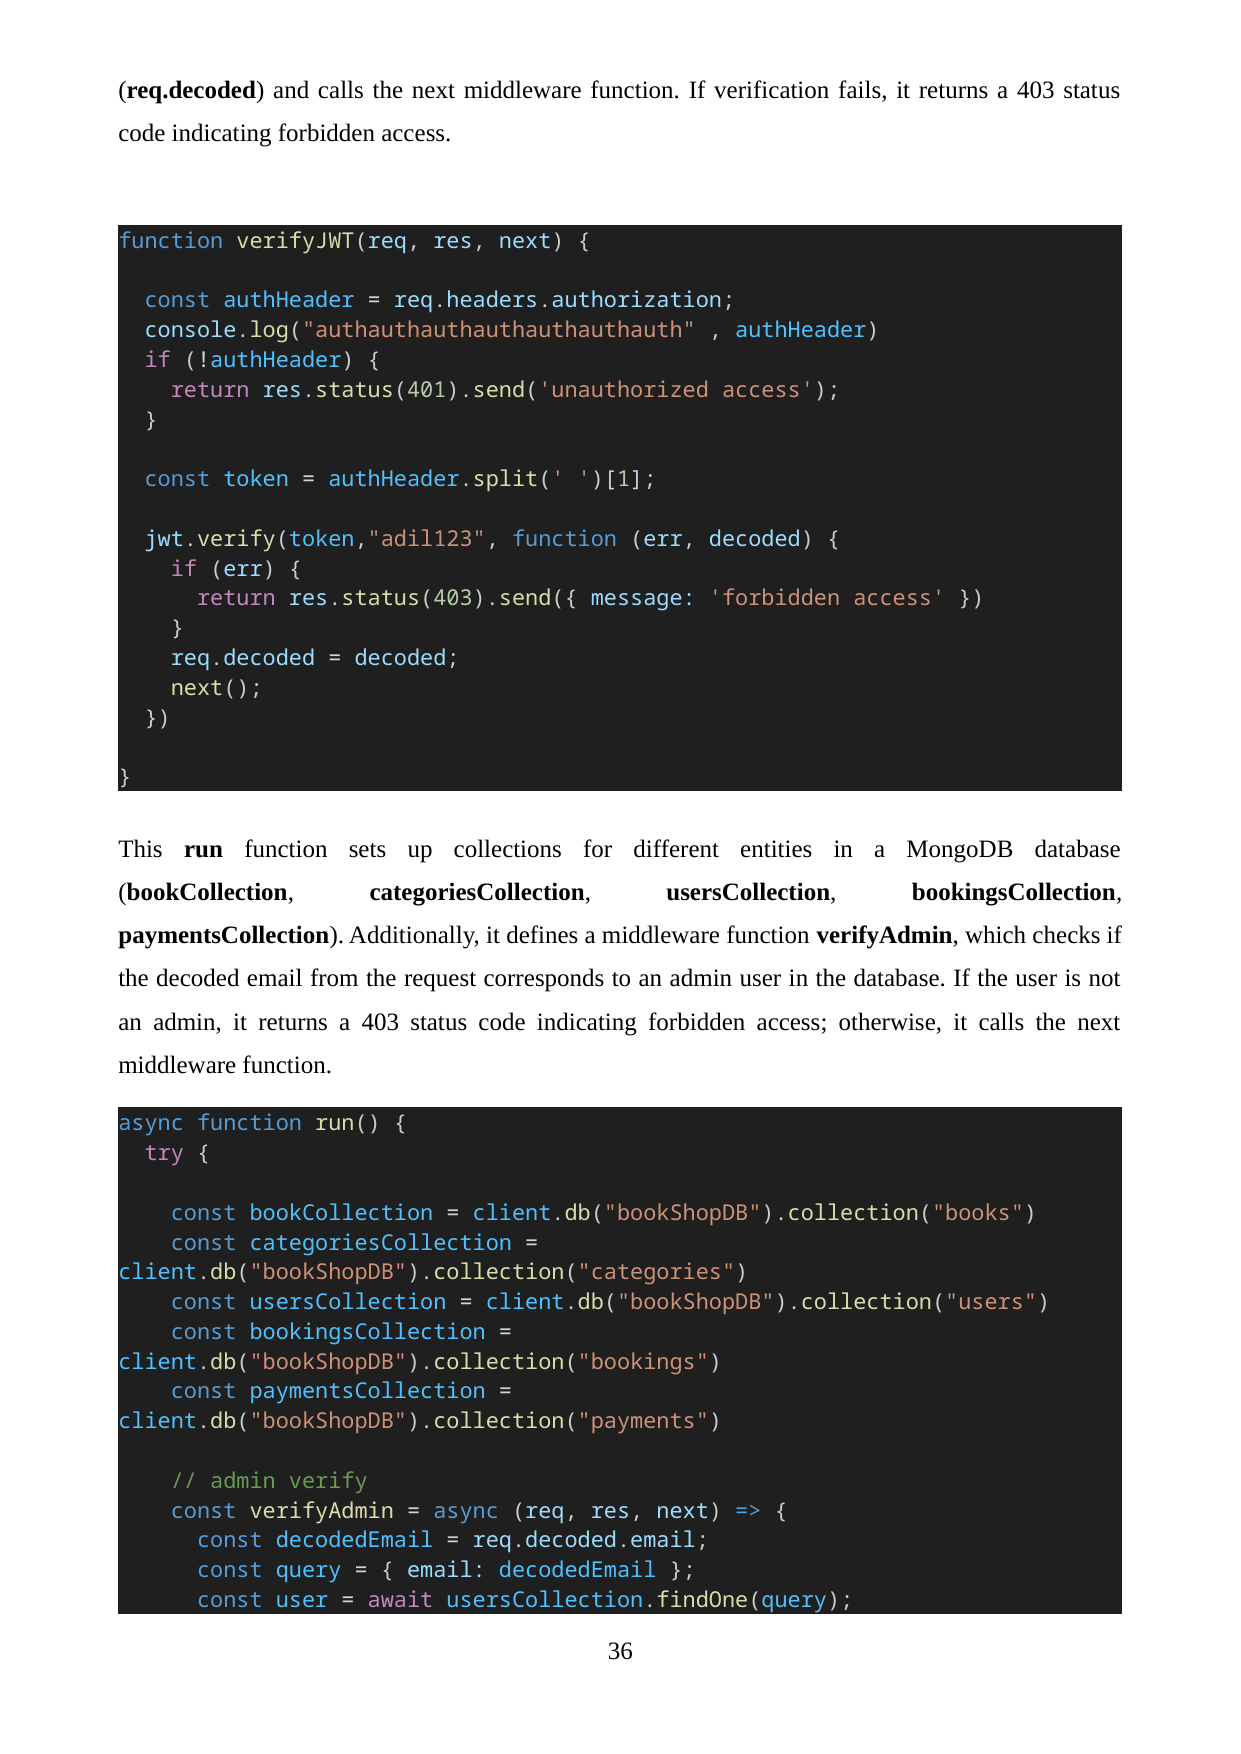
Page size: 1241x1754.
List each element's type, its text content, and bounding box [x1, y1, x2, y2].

text const decodedEmail = req.decoded.email; [118, 1524, 1122, 1554]
text } [118, 761, 1122, 791]
text const query = { email: decodedEmail }; [118, 1554, 1122, 1584]
text const verifyAdmin = async (req, res, next) => { [118, 1495, 1122, 1524]
text } [118, 404, 1122, 433]
text const token = authHeader.split(' ')[1]; [118, 463, 1122, 493]
text next(); [118, 672, 1122, 702]
text console.log("authauthauthauthauthauthauth" , authHeader) [118, 314, 1122, 344]
text const bookCollection = client.db("bookShopDB").collection("books") [118, 1197, 1122, 1227]
text async function run() { [118, 1107, 1122, 1137]
text const authHeader = req.headers.authorization; [118, 284, 1122, 314]
text }) [118, 702, 1122, 731]
text if (err) { [118, 553, 1122, 582]
text } [118, 612, 1122, 642]
text const paymentsCollection = client.db("bookShopDB").collection("payments") [118, 1376, 1122, 1435]
text const bookingsCollection = client.db("bookShopDB").collection("bookings") [118, 1316, 1122, 1376]
text This run function sets up collections for different entities in a MongoDB database (bookCollection, categoriesCollection, usersCollection, bookingsCollection, paymentsCollection). Additionally, it defines a middleware function verifyAdmin, which checks if the decoded email from the request corresponds to an admin user in the database. If the user is not an admin, it returns a 403 status code indicating forbidden access; otherwise, it calls the next middleware function. [118, 791, 1122, 1078]
text if (!authHeader) { [118, 344, 1122, 374]
text const user = await usersCollection.findOne(query); [118, 1584, 1122, 1614]
text function verifyJWT(req, res, next) { [118, 225, 1122, 255]
text const categoriesCollection = client.db("bookShopDB").collection("categories") [118, 1227, 1122, 1286]
text jwt.verify(token,"adil123", function (err, decoded) { [118, 523, 1122, 553]
text try { [118, 1137, 1122, 1167]
text (req.decoded) and calls the next middleware function. If verification fails, it returns a 403 status code indicating forbidden access. [118, 75, 1122, 147]
text return res.status(403).send({ message: 'forbidden access' }) [118, 582, 1122, 612]
text const usersCollection = client.db("bookShopDB").collection("users") [118, 1286, 1122, 1316]
text // admin verify [118, 1465, 1122, 1495]
text req.decoded = decoded; [118, 642, 1122, 672]
text return res.status(401).send('unauthorized access'); [118, 374, 1122, 404]
